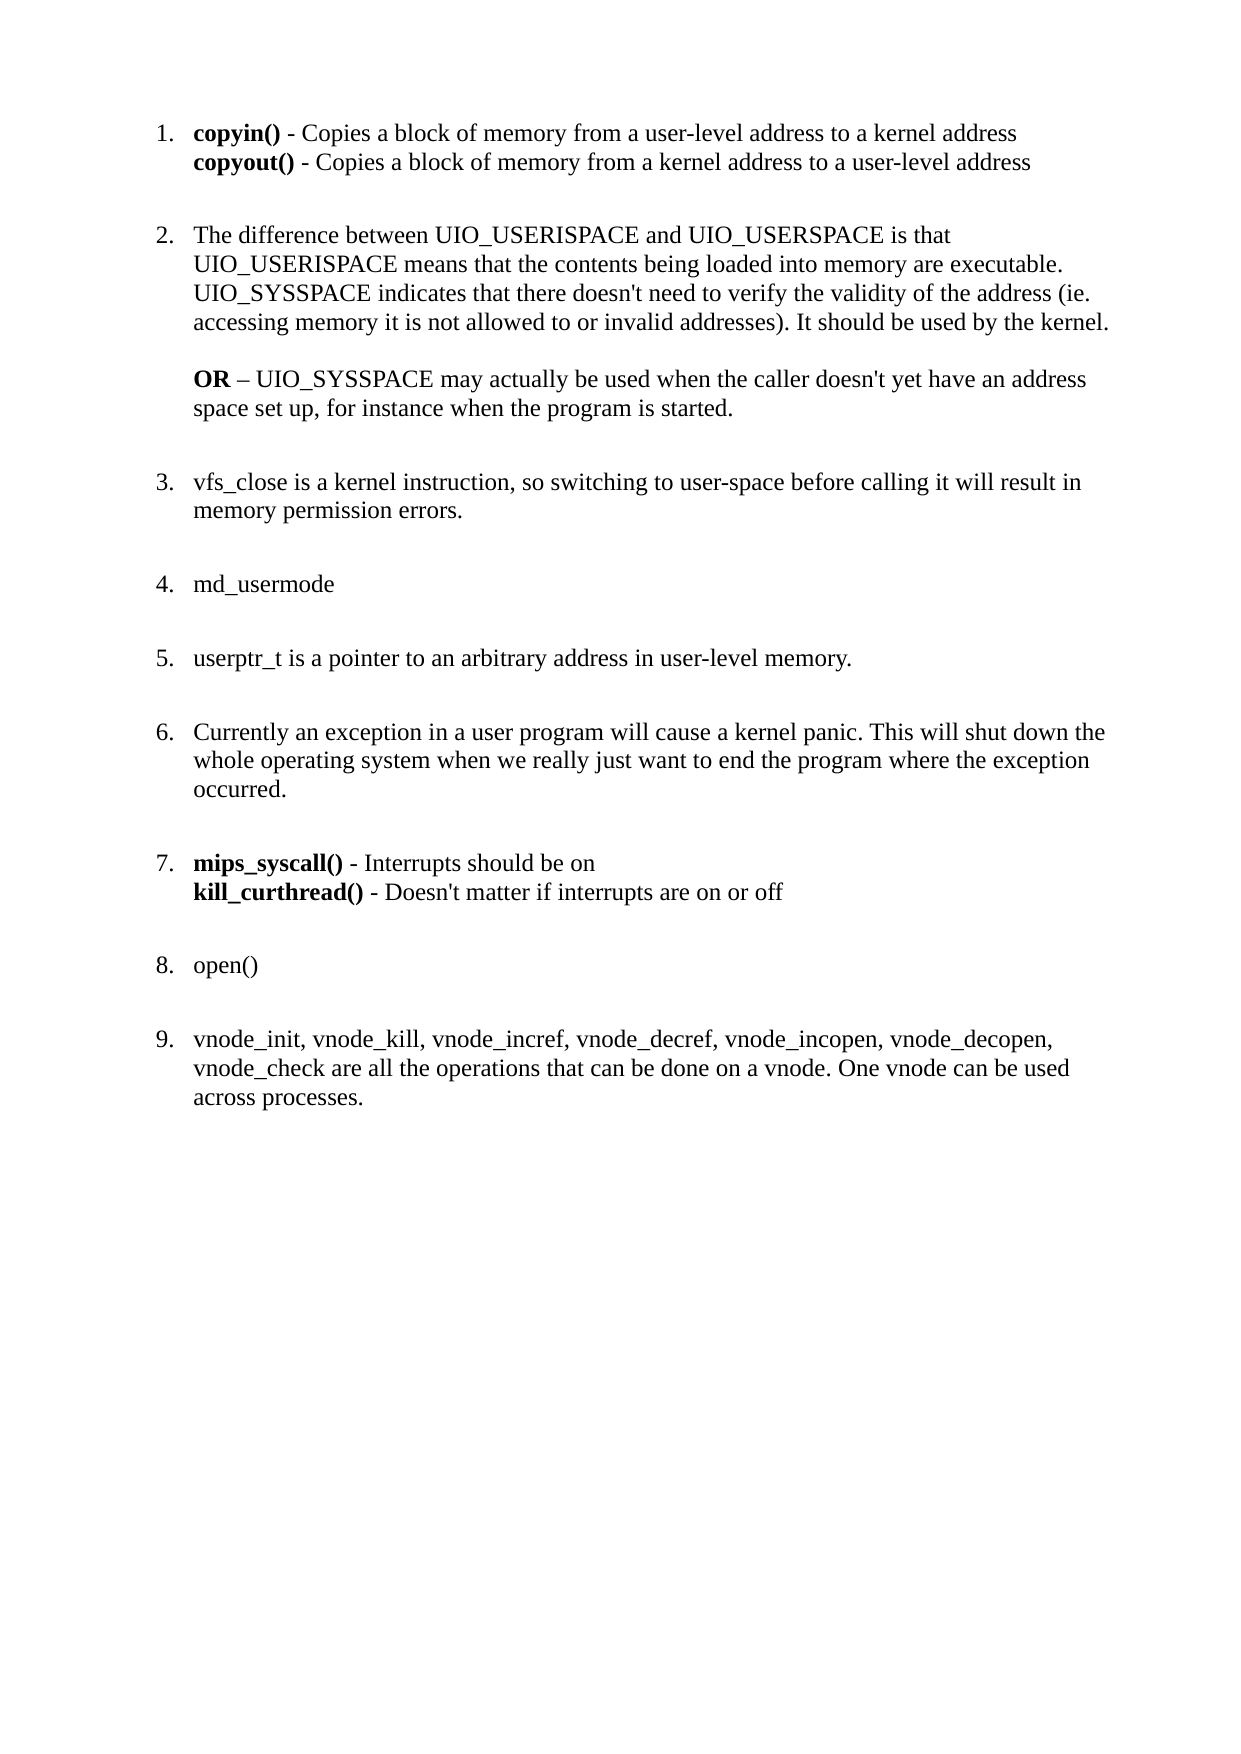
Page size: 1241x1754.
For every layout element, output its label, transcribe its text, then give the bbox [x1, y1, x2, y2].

list vnode_init, vnode_kill, vnode_incref, vnode_decref, vnode_incopen, vnode_decopen, vnode_check are all the operations that can be done on a vnode. One vnode can be used across processes. [156, 1024, 1122, 1111]
list userptr_t is a pointer to an arbitrary address in user-level memory. [156, 643, 1122, 672]
list open() [156, 951, 1122, 979]
list The difference between UIO_USERISPACE and UIO_USERSPACE is that UIO_USERISPACE means that the contents being loaded into memory are executable. UIO_SYSSPACE indicates that there doesn't need to verify the validity of the address (ie. accessing memory it is not allowed to or invalid addresses). It should be used by the kernel. OR – UIO_SYSSPACE may actually be used when the caller doesn't yet have an address space set up, for instance when the program is started. [156, 221, 1122, 422]
list vfs_close is a kernel instruction, so switching to user-space before calling it will result in memory permission errors. [156, 467, 1122, 524]
list md_usermode [156, 569, 1122, 598]
list copyin() - Copies a block of memory from a user-level address to a kernel address copyout() - Copies a block of memory from a kernel address to a user-level address [156, 118, 1122, 176]
list mips_syscall() - Interrupts should be on kill_curthread() - Doesn't matter if interrupts are on or off [156, 848, 1122, 906]
list Currently an exception in a user program will cause a kernel panic. This will shut down the whole operating system when we really just want to end the program where the exception occurred. [156, 717, 1122, 803]
